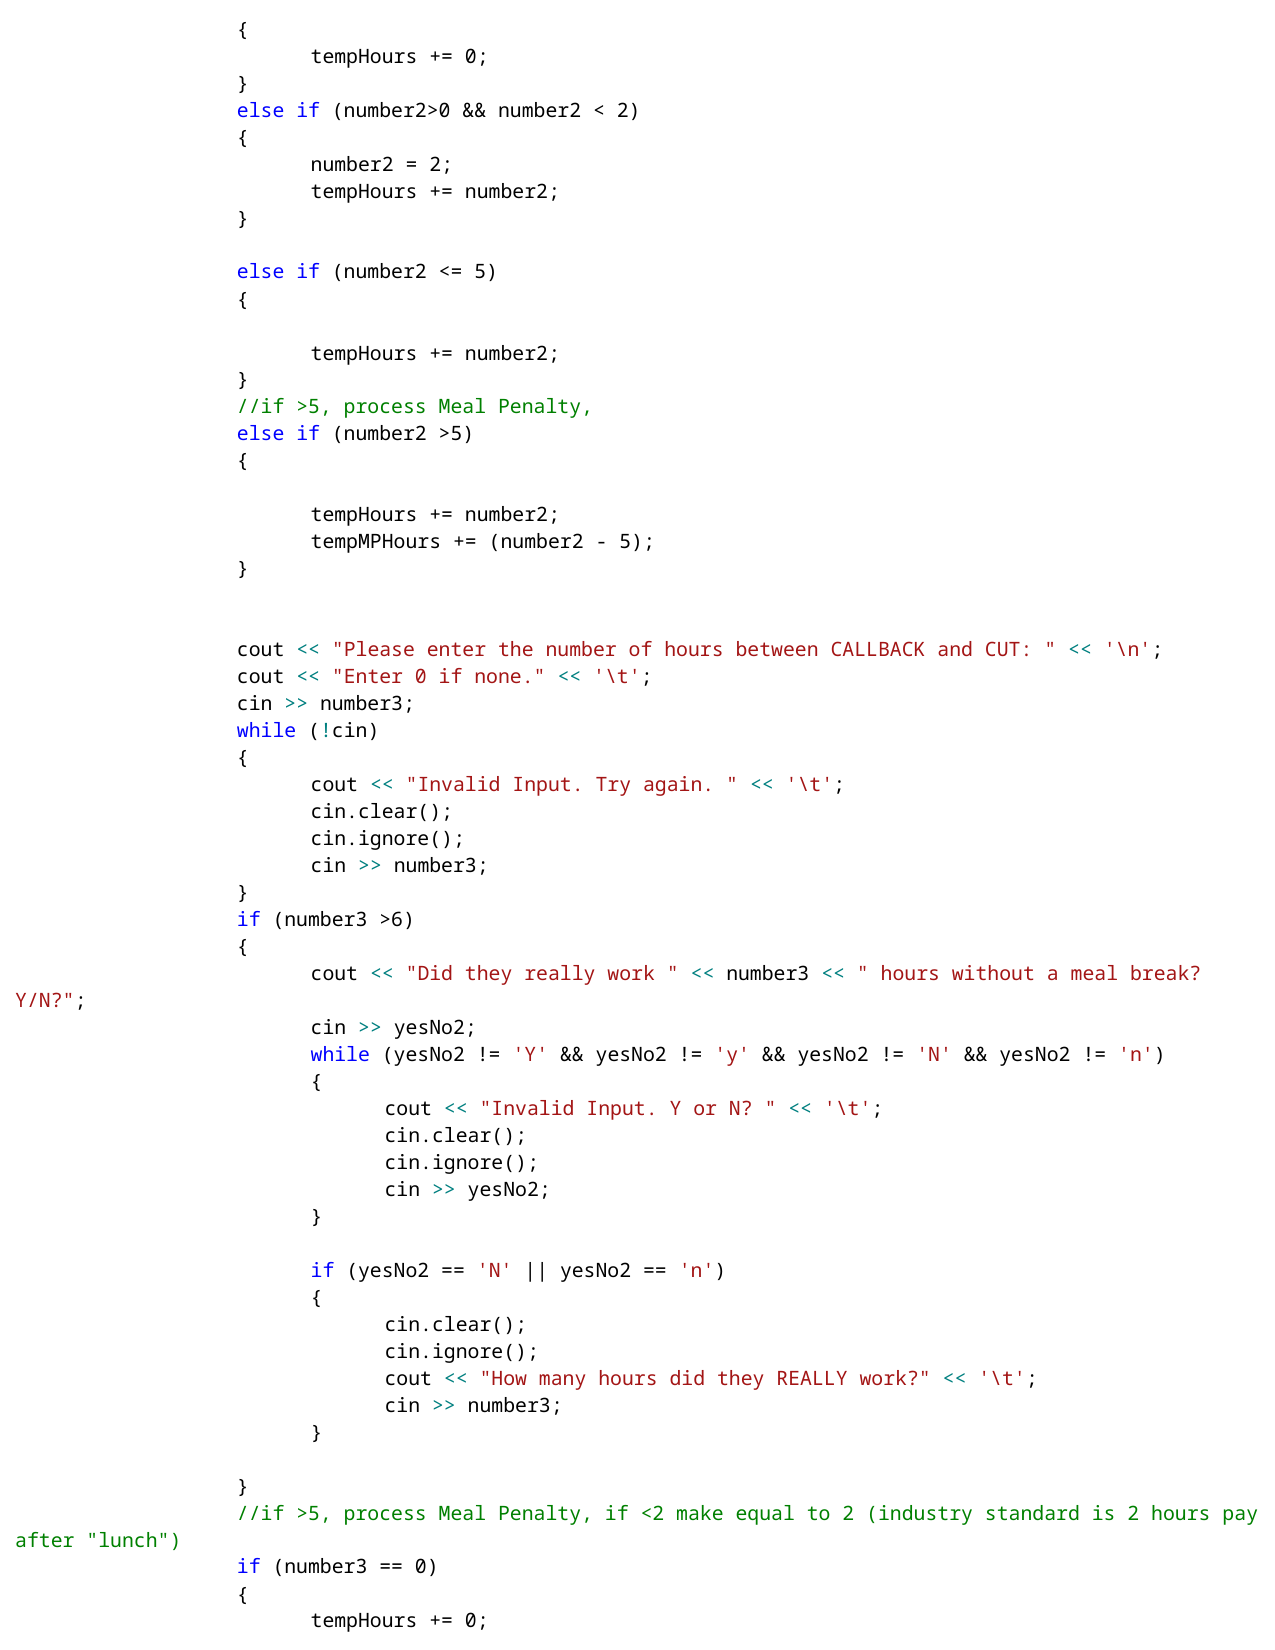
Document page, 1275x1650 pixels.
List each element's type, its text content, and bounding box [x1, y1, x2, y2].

text else if (number2>0 && number2 < 2) [15, 96, 1260, 123]
text while (yesNo2 != 'Y' && yesNo2 != 'y' && yesNo2 != 'N' && yesNo2 != 'n') [15, 1040, 1260, 1067]
text { [15, 1067, 1260, 1094]
text tempHours += 0; [15, 1607, 1260, 1634]
text { [15, 123, 1260, 150]
text } [15, 1418, 1260, 1445]
text cin.clear(); [15, 1121, 1260, 1148]
text } [15, 204, 1260, 231]
text } [15, 366, 1260, 393]
text { [15, 285, 1260, 312]
text tempHours += 0; [15, 42, 1260, 69]
text cin >> number3; [15, 1391, 1260, 1418]
text cin >> number3; [15, 689, 1260, 716]
text } [15, 554, 1260, 582]
text cin >> yesNo2; [15, 1013, 1260, 1040]
text cin >> yesNo2; [15, 1175, 1260, 1202]
text cout << "Did they really work " << number3 << " hours without a meal break? Y/N?"; [15, 959, 1260, 1013]
text else if (number2 <= 5) [15, 258, 1260, 285]
text cin.ignore(); [15, 824, 1260, 851]
text cin.ignore(); [15, 1337, 1260, 1364]
text } [15, 1202, 1260, 1229]
text cin >> number3; [15, 851, 1260, 878]
text { [15, 743, 1260, 770]
text //if >5, process Meal Penalty, [15, 393, 1260, 420]
text else if (number2 >5) [15, 420, 1260, 447]
text //if >5, process Meal Penalty, if <2 make equal to 2 (industry standard is 2 hours pay after "lunch") [15, 1499, 1260, 1553]
text } [15, 878, 1260, 905]
text cout << "Invalid Input. Try again. " << '\t'; [15, 770, 1260, 797]
text { [15, 1580, 1260, 1607]
text { [15, 1283, 1260, 1310]
text tempMPHours += (number2 - 5); [15, 528, 1260, 554]
text cout << "Invalid Input. Y or N? " << '\t'; [15, 1094, 1260, 1121]
text { [15, 447, 1260, 474]
text cout << "How many hours did they REALLY work?" << '\t'; [15, 1364, 1260, 1391]
text } [15, 69, 1260, 96]
text number2 = 2; [15, 150, 1260, 177]
text if (yesNo2 == 'N' || yesNo2 == 'n') [15, 1256, 1260, 1283]
text if (number3 >6) [15, 905, 1260, 932]
text { [15, 932, 1260, 959]
text { [15, 15, 1260, 42]
text if (number3 == 0) [15, 1553, 1260, 1580]
text cin.clear(); [15, 797, 1260, 824]
text } [15, 1472, 1260, 1499]
text cout << "Please enter the number of hours between CALLBACK and CUT: " << '\n'; [15, 636, 1260, 662]
text tempHours += number2; [15, 339, 1260, 366]
text cin.clear(); [15, 1310, 1260, 1337]
text tempHours += number2; [15, 177, 1260, 204]
text cin.ignore(); [15, 1148, 1260, 1175]
text while (!cin) [15, 716, 1260, 743]
text cout << "Enter 0 if none." << '\t'; [15, 662, 1260, 689]
text tempHours += number2; [15, 501, 1260, 528]
